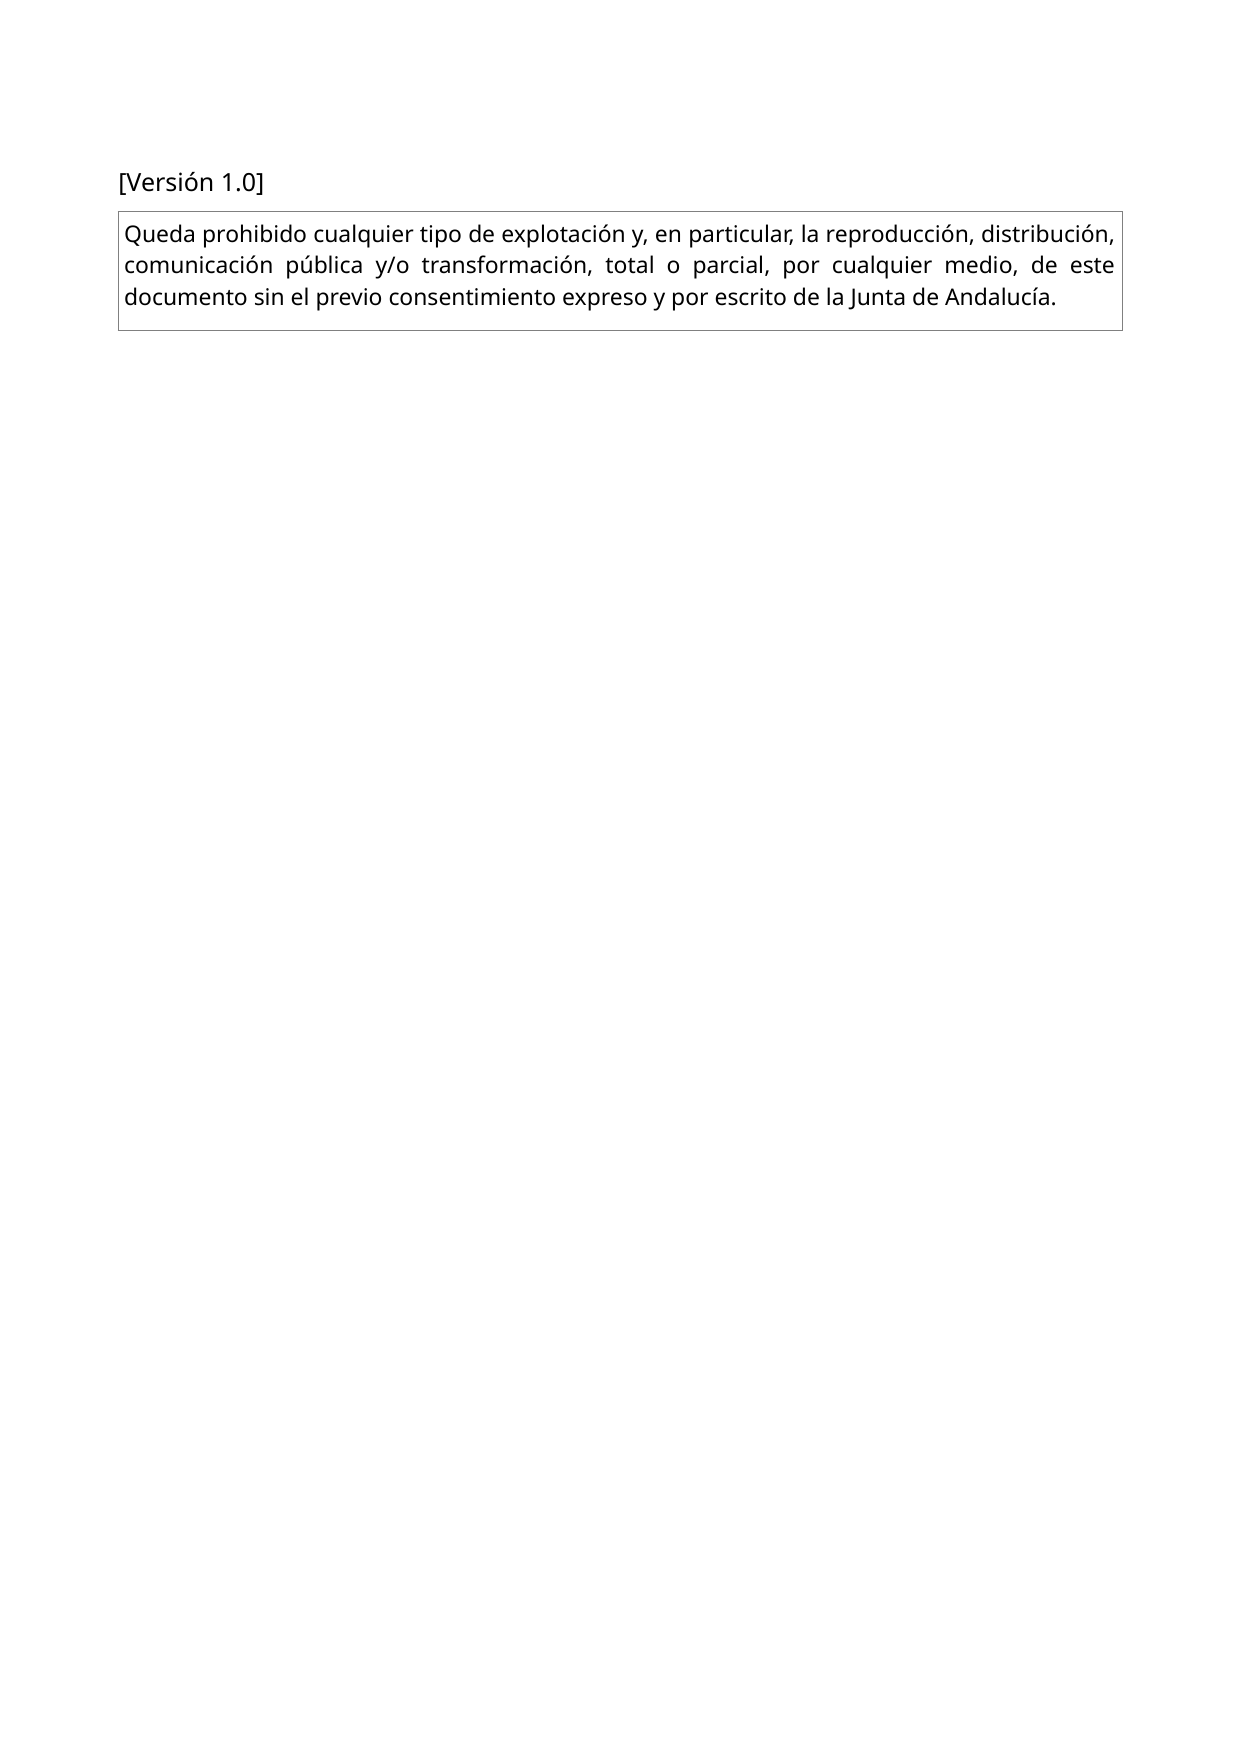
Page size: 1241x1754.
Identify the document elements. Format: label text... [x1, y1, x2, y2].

table_header Queda prohibido cualquier tipo de explotación y, en particular, la reproducción, distribución, comunicación pública y/o transformación, total o parcial, por cualquier medio, de este documento sin el previo consentimiento expreso y por escrito de la Junta de Andalucía. [119, 212, 1122, 330]
text [Versión 1.0] [118, 165, 1122, 199]
